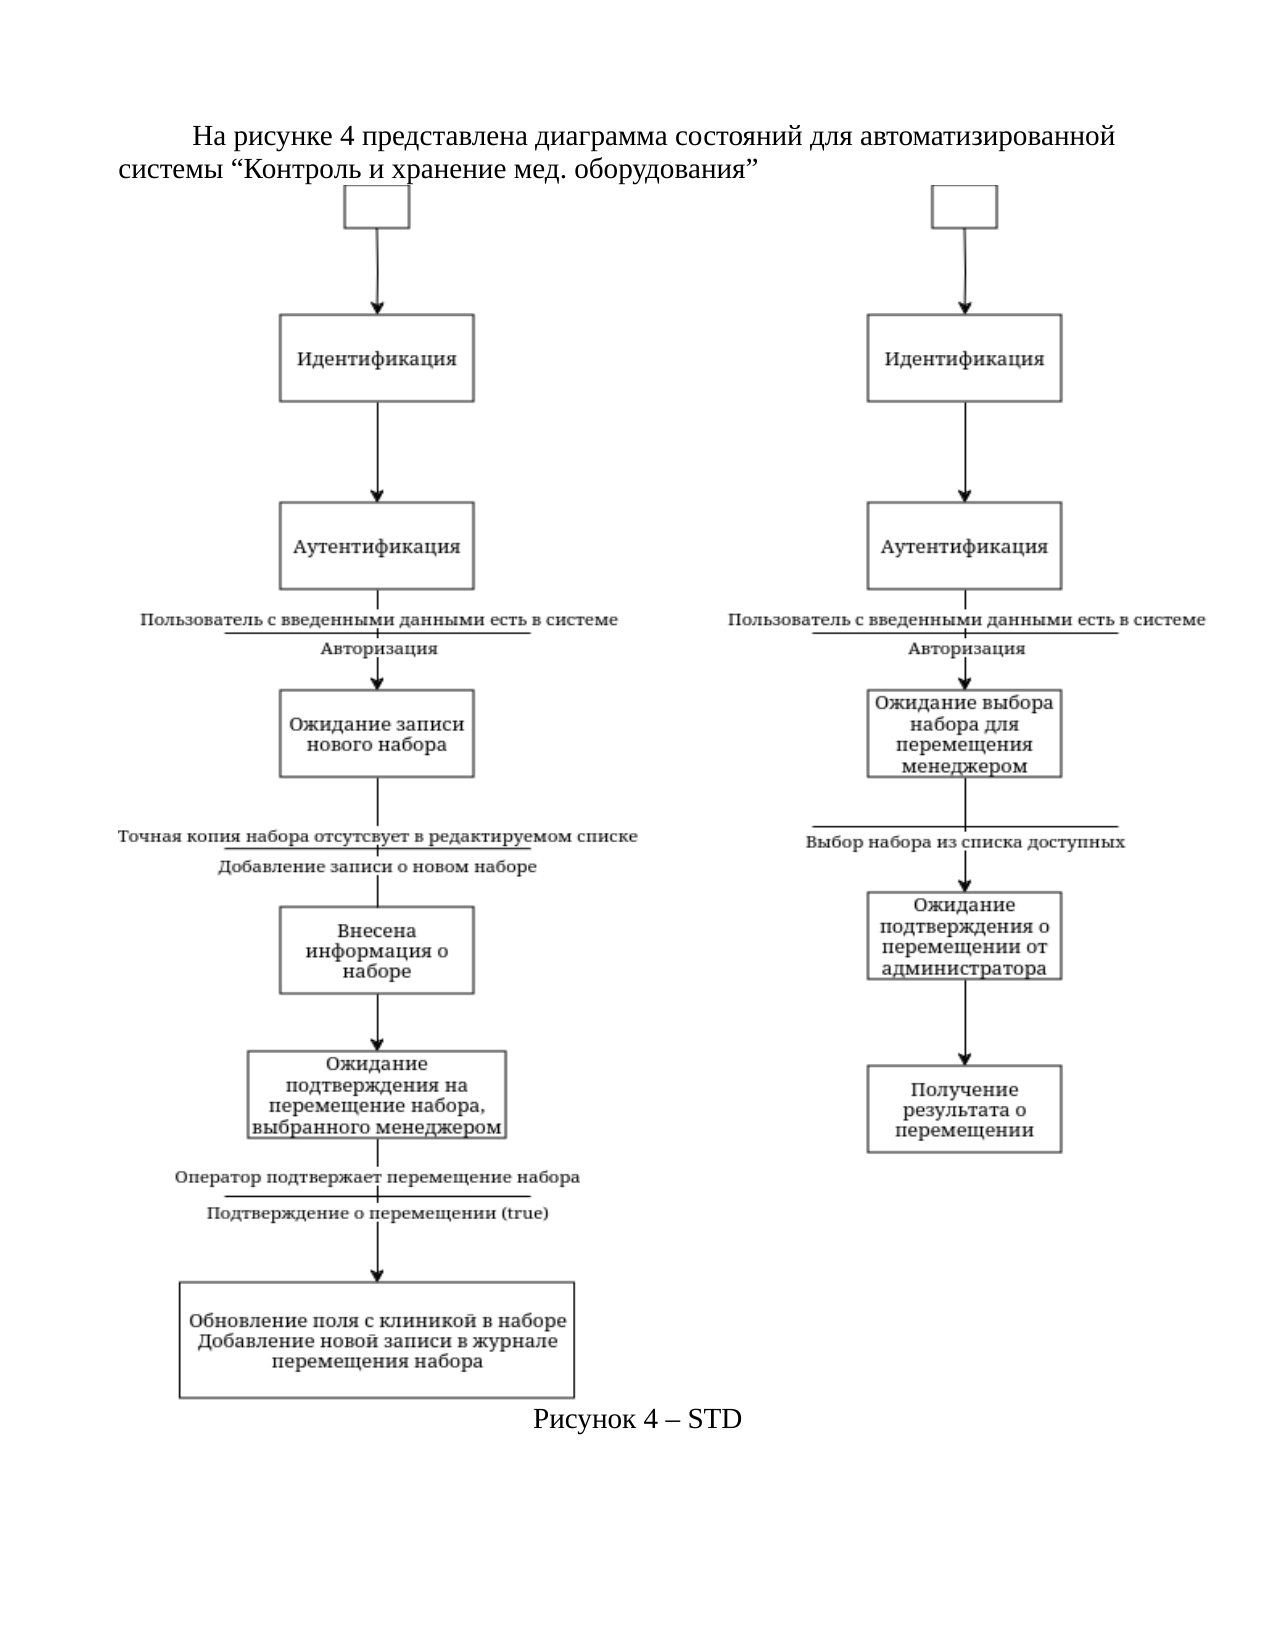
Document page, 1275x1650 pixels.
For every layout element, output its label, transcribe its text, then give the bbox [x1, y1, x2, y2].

text На рисунке 4 представлена диаграмма состояний для автоматизированной системы “Контроль и хранение мед. оборудования” [118, 118, 1157, 185]
text Рисунок 4 – STD [118, 1401, 1157, 1434]
picture [118, 185, 1208, 1401]
